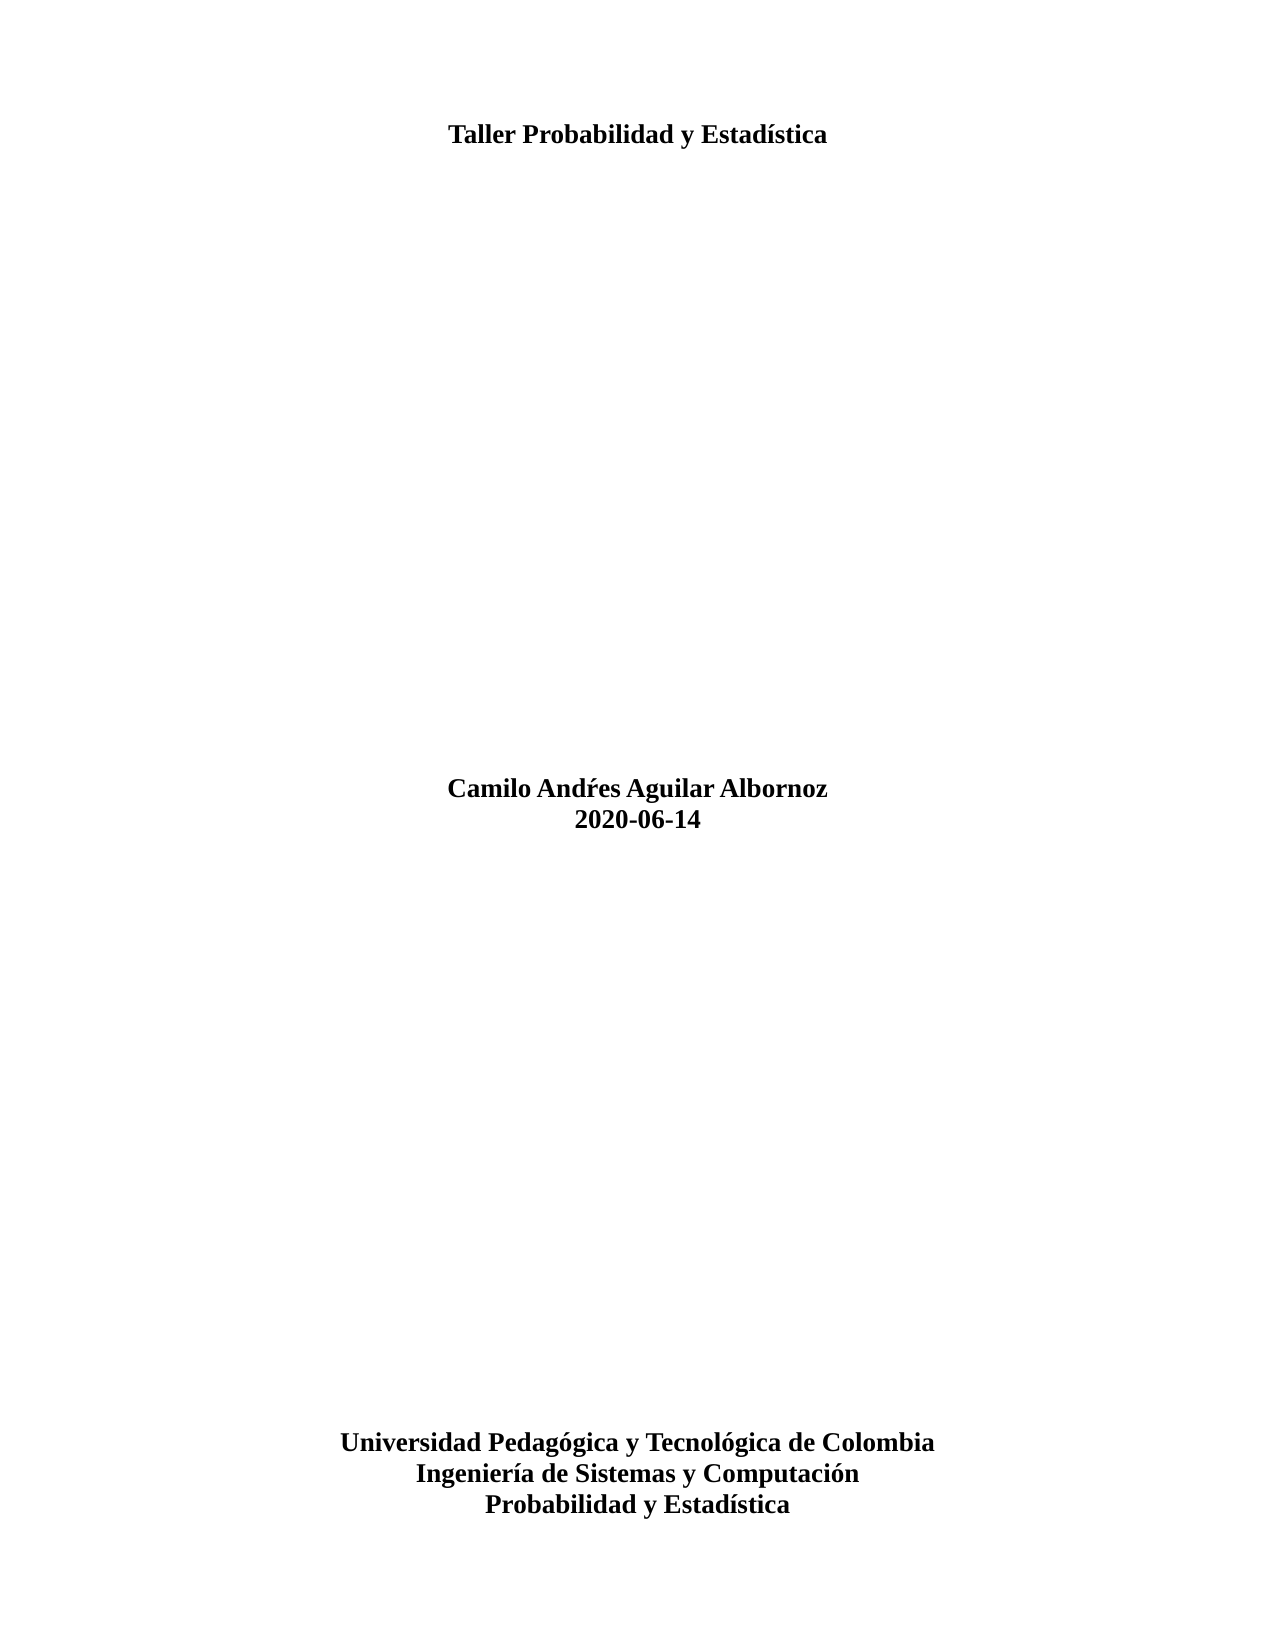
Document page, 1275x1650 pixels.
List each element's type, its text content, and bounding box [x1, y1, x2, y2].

text Probabilidad y Estadística [118, 1488, 1157, 1520]
text Universidad Pedagógica y Tecnológica de Colombia [118, 1426, 1157, 1457]
text 2020-06-14 [118, 803, 1157, 834]
text Taller Probabilidad y Estadística [118, 118, 1157, 149]
text Camilo Andŕes Aguilar Albornoz [118, 772, 1157, 803]
text Ingeniería de Sistemas y Computación [118, 1457, 1157, 1488]
